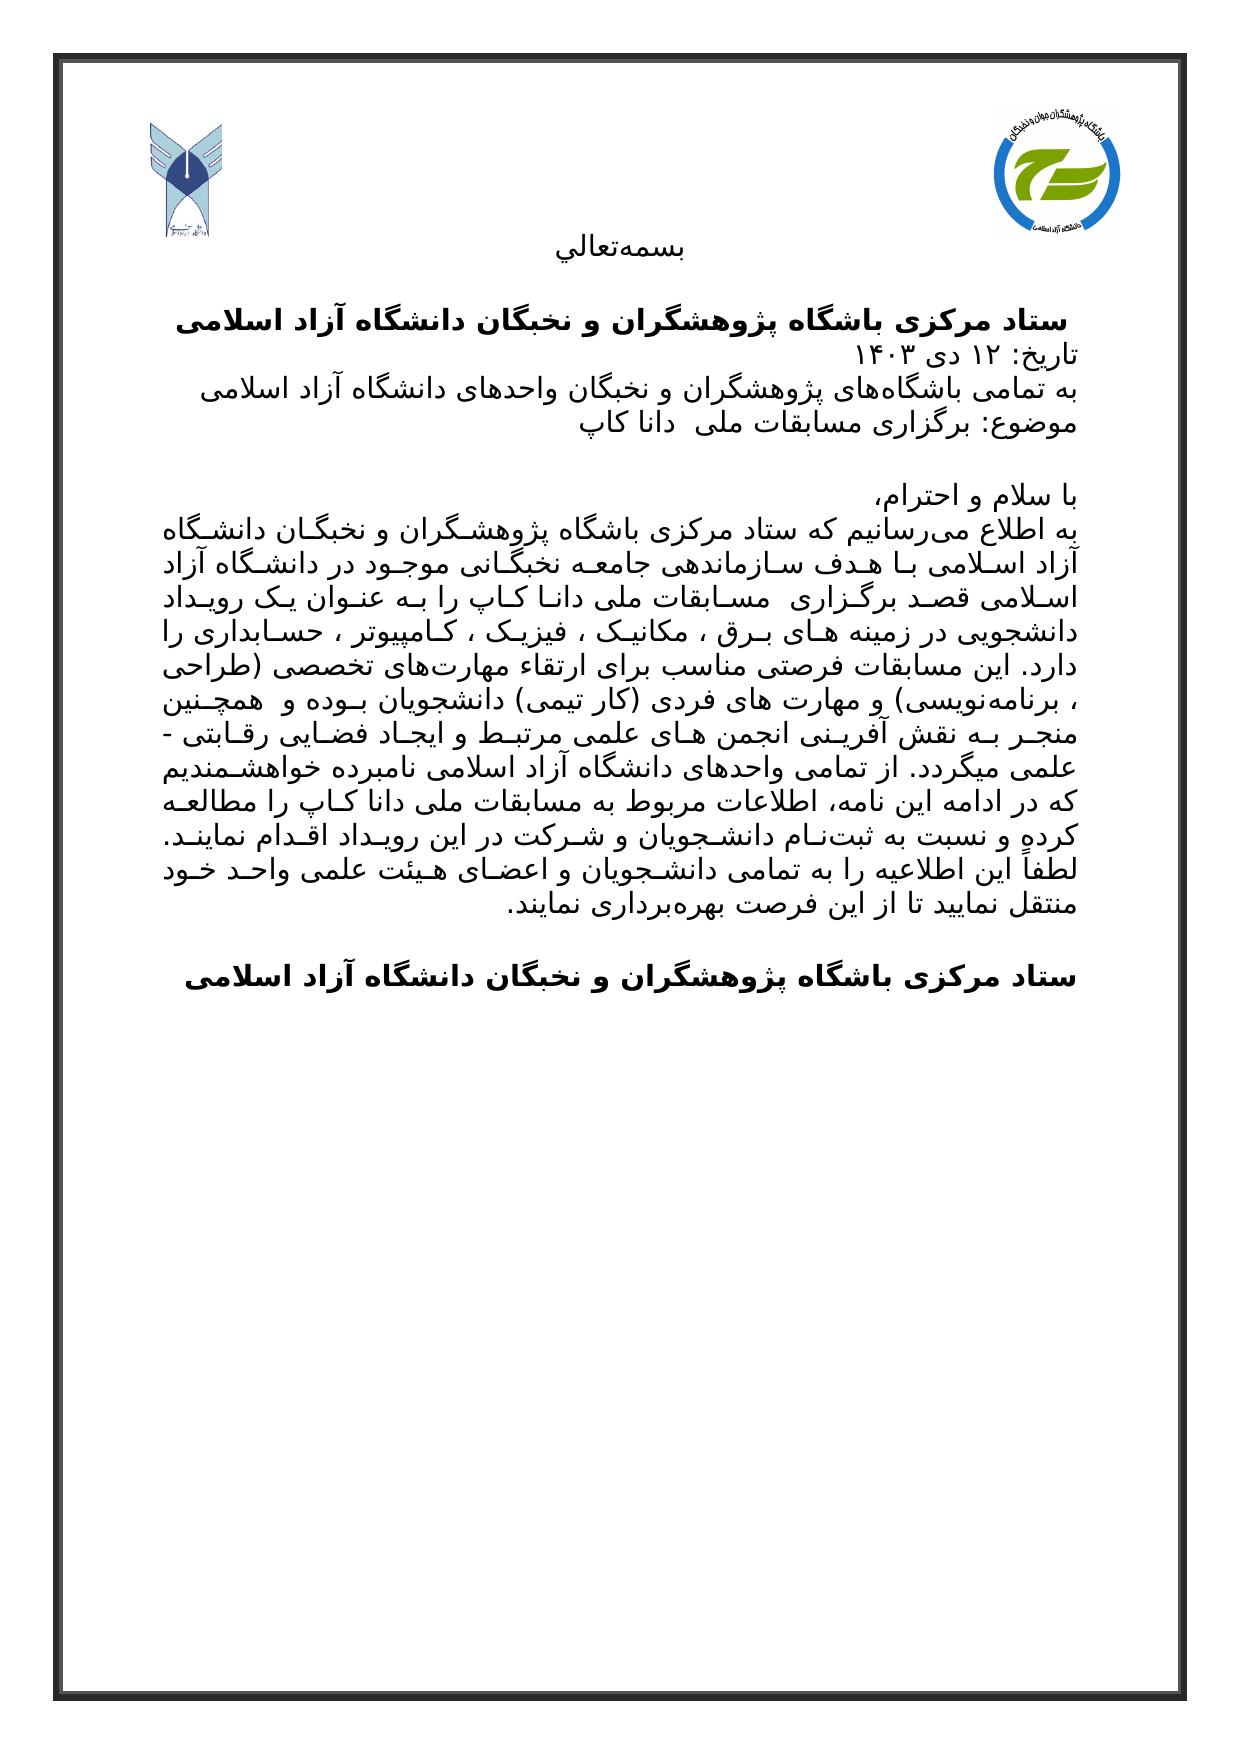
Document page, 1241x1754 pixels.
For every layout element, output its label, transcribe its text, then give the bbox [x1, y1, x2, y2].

picture [992, 108, 1122, 237]
text ستاد مرکزی باشگاه پژوهشگران و نخبگان دانشگاه آزاد اسلامی [162, 303, 1078, 337]
text با سلام و احترام، [162, 478, 1078, 512]
picture [150, 122, 224, 237]
text به اطلاع می‌رسانیم که ستاد مرکزی باشگاه پژوهشگران و نخبگان دانشگاه آزاد اسلامی با هدف سازماندهی جامعه نخبگانی موجود در دانشگاه آزاد اسلامی قصد برگزاری مسابقات ملی دانا کاپ را به عنوان یک رویداد دانشجویی در زمینه های برق ، مکانیک ، فیزیک ، کامپیوتر ، حسابداری را دارد. این مسابقات فرصتی مناسب برای ارتقاء مهارت‌های تخصصی (طراحی ، برنامه‌نویسی) و مهارت های فردی (کار تیمی) دانشجویان بوده و همچنین منجر به نقش آفرینی انجمن های علمی مرتبط و ایجاد فضایی رقابتی - علمی میگردد. از تمامی واحدهای دانشگاه آزاد اسلامی نامبرده خواهشمندیم که در ادامه این نامه، اطلاعات مربوط به مسابقات ملی دانا کاپ را مطالعه کرده و نسبت به ثبت‌نام دانشجویان و شرکت در این رویداد اقدام نمایند. لطفاً این اطلاعیه را به تمامی دانشجویان و اعضای هیئت علمی واحد خود منتقل نمایید تا از این فرصت بهره‌برداری نمایند. [162, 512, 1078, 920]
text تاریخ: ۱۲ دی ۱۴۰۳ [162, 337, 1078, 371]
text بسمه‌تعالي [162, 229, 1078, 263]
text ستاد مرکزی باشگاه پژوهشگران و نخبگان دانشگاه آزاد اسلامی [162, 960, 1078, 994]
text موضوع: برگزاری مسابقات ملی دانا کاپ [162, 405, 1078, 439]
text به تمامی باشگاه‌های پژوهشگران و نخبگان واحدهای دانشگاه آزاد اسلامی [162, 371, 1078, 405]
